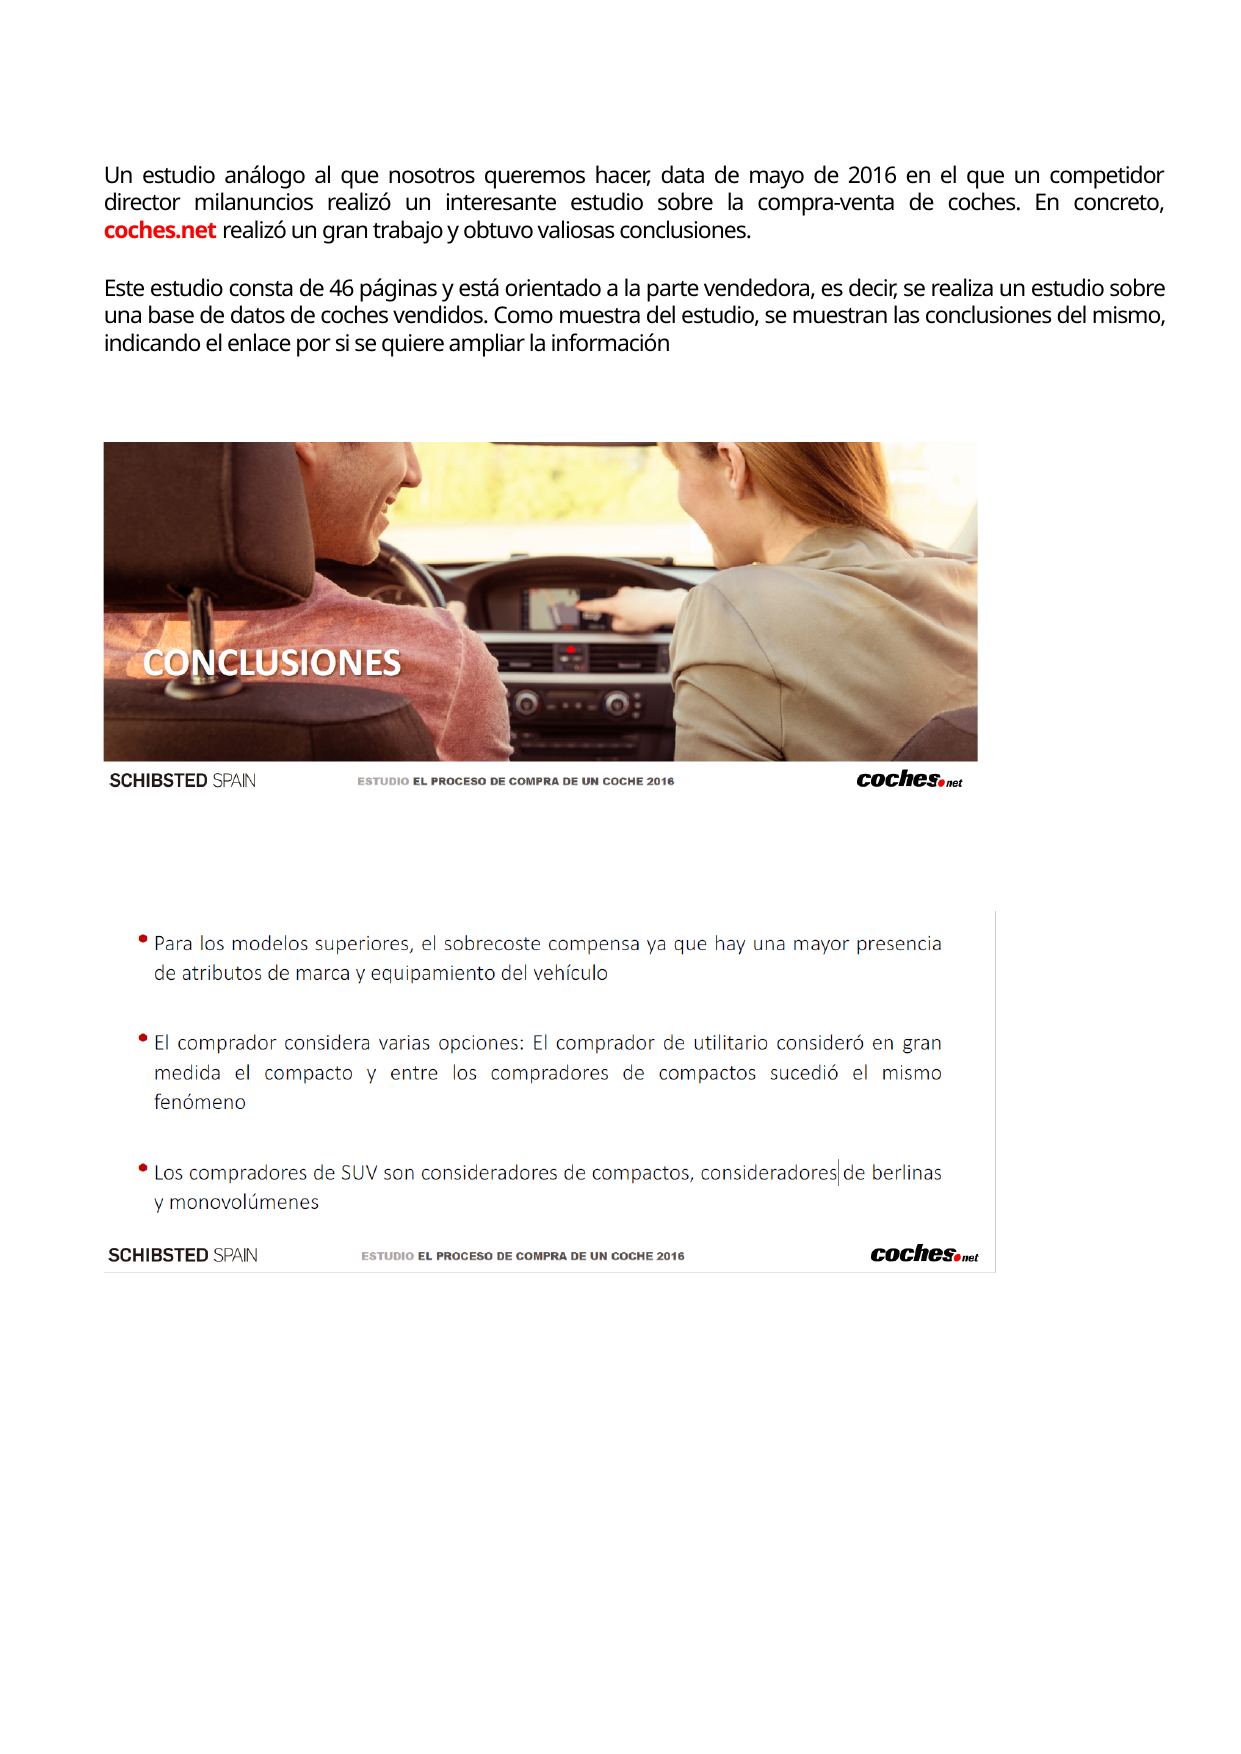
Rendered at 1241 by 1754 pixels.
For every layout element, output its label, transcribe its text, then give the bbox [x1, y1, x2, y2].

text Este estudio consta de 46 páginas y está orientado a la parte vendedora, es decir, se realiza un estudio sobre una base de datos de coches vendidos. Como muestra del estudio, se muestran las conclusiones del mismo, indicando el enlace por si se quiere ampliar la información [103, 273, 1167, 358]
picture [103, 911, 996, 1273]
picture [103, 442, 978, 795]
text Un estudio análogo al que nosotros queremos hacer, data de mayo de 2016 en el que un competidor director milanuncios realizó un interesante estudio sobre la compra-venta de coches. En concreto, coches.net realizó un gran trabajo y obtuvo valiosas conclusiones. [103, 161, 1167, 245]
